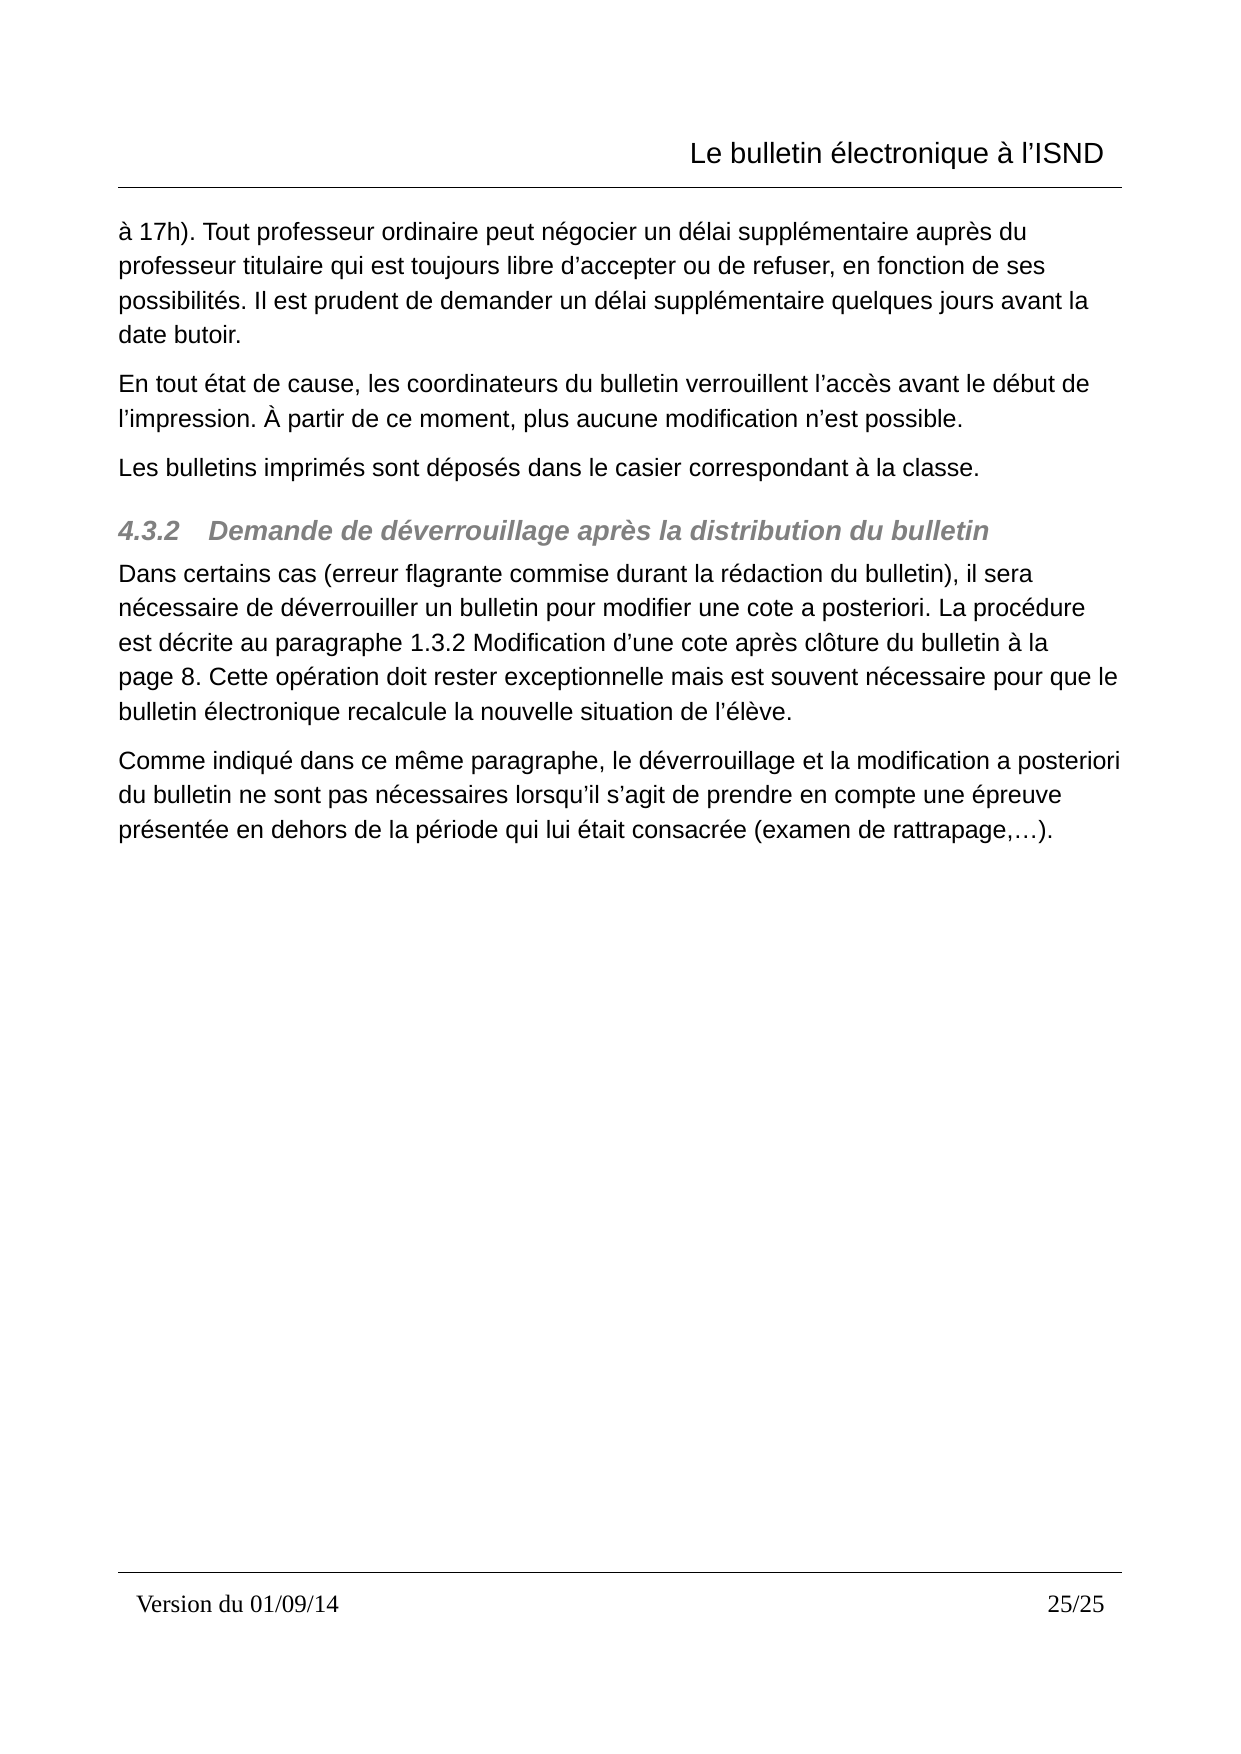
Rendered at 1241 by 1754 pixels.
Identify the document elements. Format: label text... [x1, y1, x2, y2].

text Les bulletins imprimés sont déposés dans le casier correspondant à la classe. [118, 453, 1122, 481]
text Comme indiqué dans ce même paragraphe, le déverrouillage et la modification a posteriori du bulletin ne sont pas nécessaires lorsqu’il s’agit de prendre en compte une épreuve présentée en dehors de la période qui lui était consacrée (examen de rattrapage,…). [118, 746, 1122, 843]
text à 17h). Tout professeur ordinaire peut négocier un délai supplémentaire auprès du professeur titulaire qui est toujours libre d’accepter ou de refuser, en fonction de ses possibilités. Il est prudent de demander un délai supplémentaire quelques jours avant la date butoir. [118, 217, 1122, 349]
text Dans certains cas (erreur flagrante commise durant la rédaction du bulletin), il sera nécessaire de déverrouiller un bulletin pour modifier une cote a posteriori. La procédure est décrite au paragraphe 1.3.2 Modification d’une cote après clôture du bulletin à la page 8. Cette opération doit rester exceptionnelle mais est souvent nécessaire pour que le bulletin électronique recalcule la nouvelle situation de l’élève. [118, 559, 1122, 725]
text En tout état de cause, les coordinateurs du bulletin verrouillent l’accès avant le début de l’impression. À partir de ce moment, plus aucune modification n’est possible. [118, 369, 1122, 432]
subtitle Demande de déverrouillage après la distribution du bulletin [118, 514, 1122, 546]
